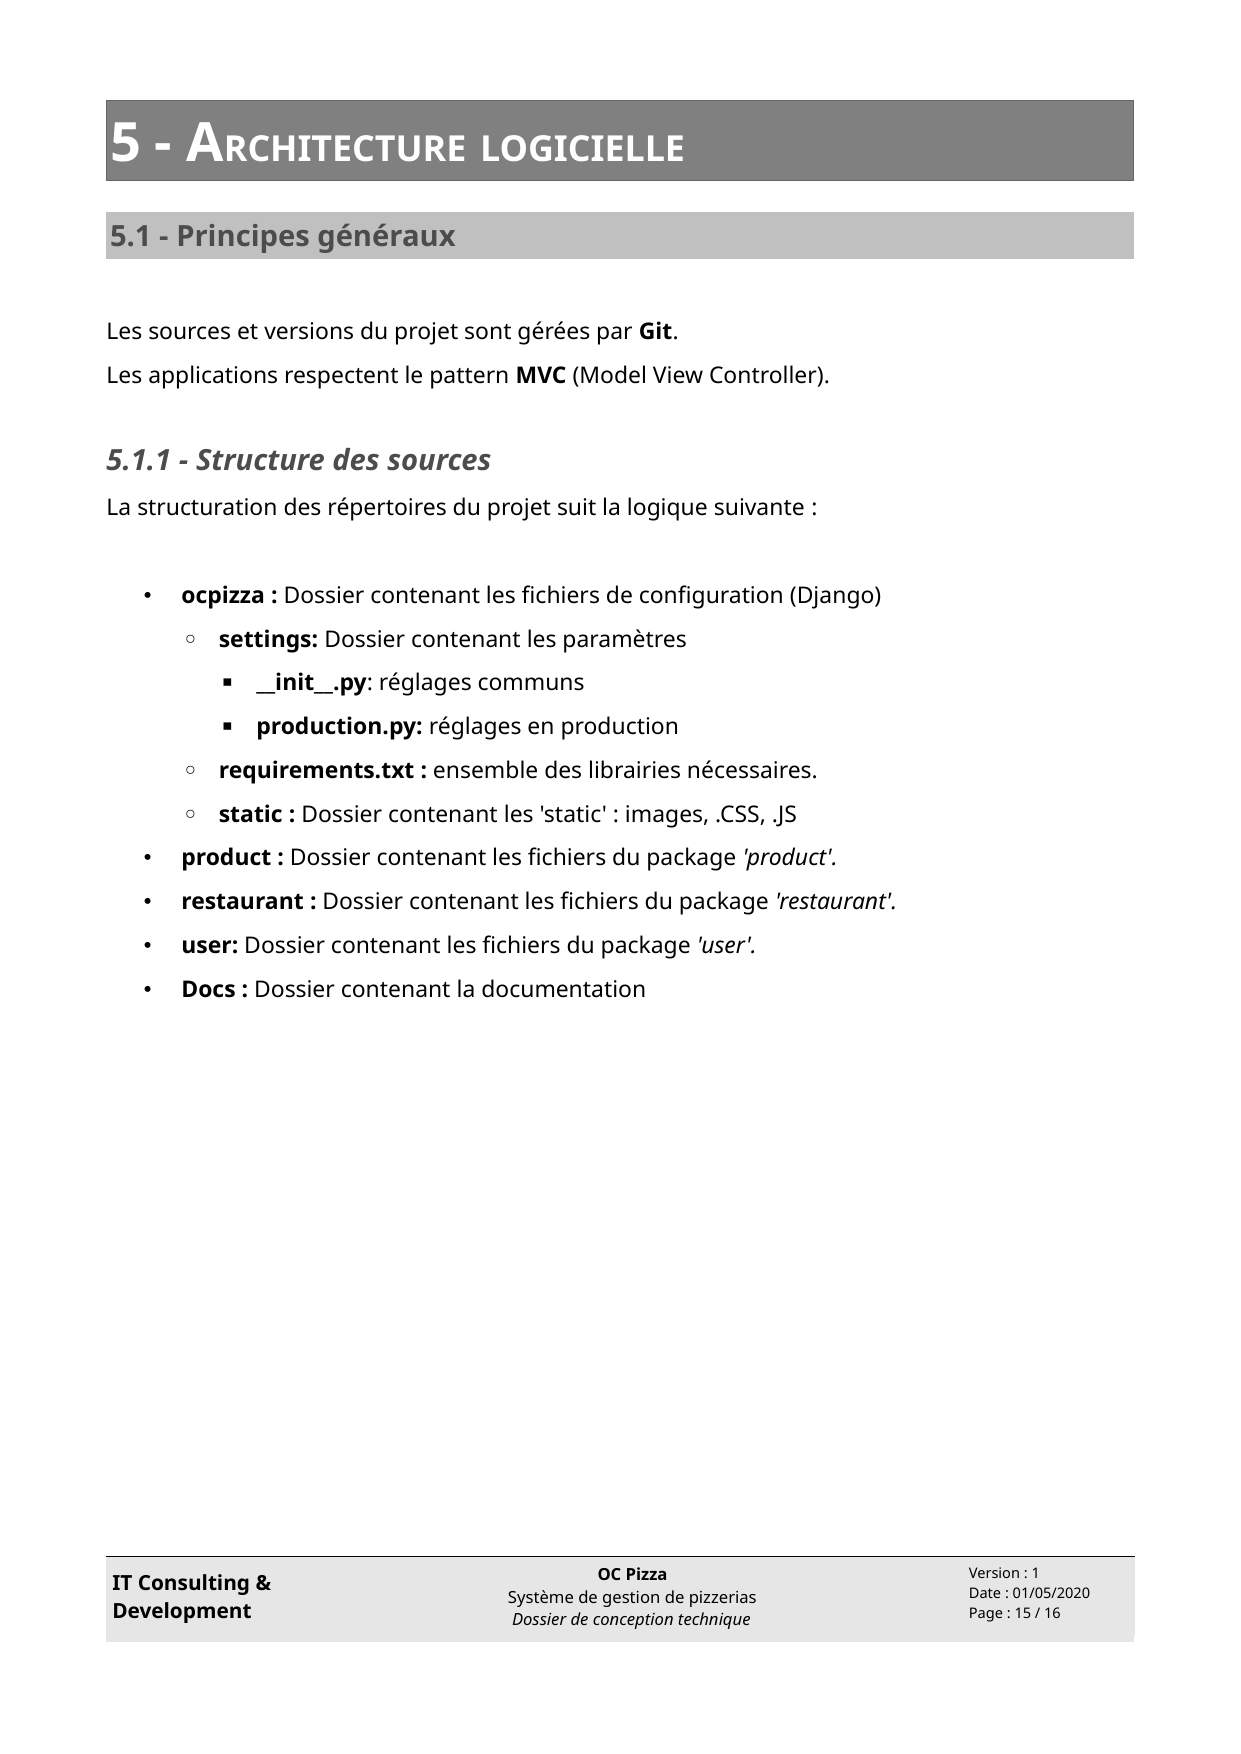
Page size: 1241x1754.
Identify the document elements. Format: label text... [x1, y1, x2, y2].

list restaurant : Dossier contenant les fichiers du package 'restaurant'. [144, 885, 1134, 916]
list product : Dossier contenant les fichiers du package 'product'. [144, 841, 1134, 872]
subtitle Principes généraux [107, 213, 1133, 258]
list requirements.txt : ensemble des librairies nécessaires. [181, 754, 1134, 785]
list settings: Dossier contenant les paramètres [181, 622, 1134, 654]
text Les applications respectent le pattern MVC (Model View Controller). [106, 359, 1134, 390]
list __init__.py: réglages communs [219, 666, 1134, 697]
list ocpizza : Dossier contenant les fichiers de configuration (Django) [144, 579, 1134, 610]
list static : Dossier contenant les 'static' : images, .CSS, .JS [181, 797, 1134, 829]
list production.py: réglages en production [219, 710, 1134, 741]
text La structuration des répertoires du projet suit la logique suivante : [106, 491, 1134, 522]
subtitle Architecture logicielle [107, 101, 1133, 180]
list Docs : Dossier contenant la documentation [144, 972, 1134, 1004]
text Les sources et versions du projet sont gérées par Git. [106, 315, 1134, 346]
subtitle Structure des sources [106, 439, 1134, 479]
list user: Dossier contenant les fichiers du package 'user'. [144, 929, 1134, 960]
